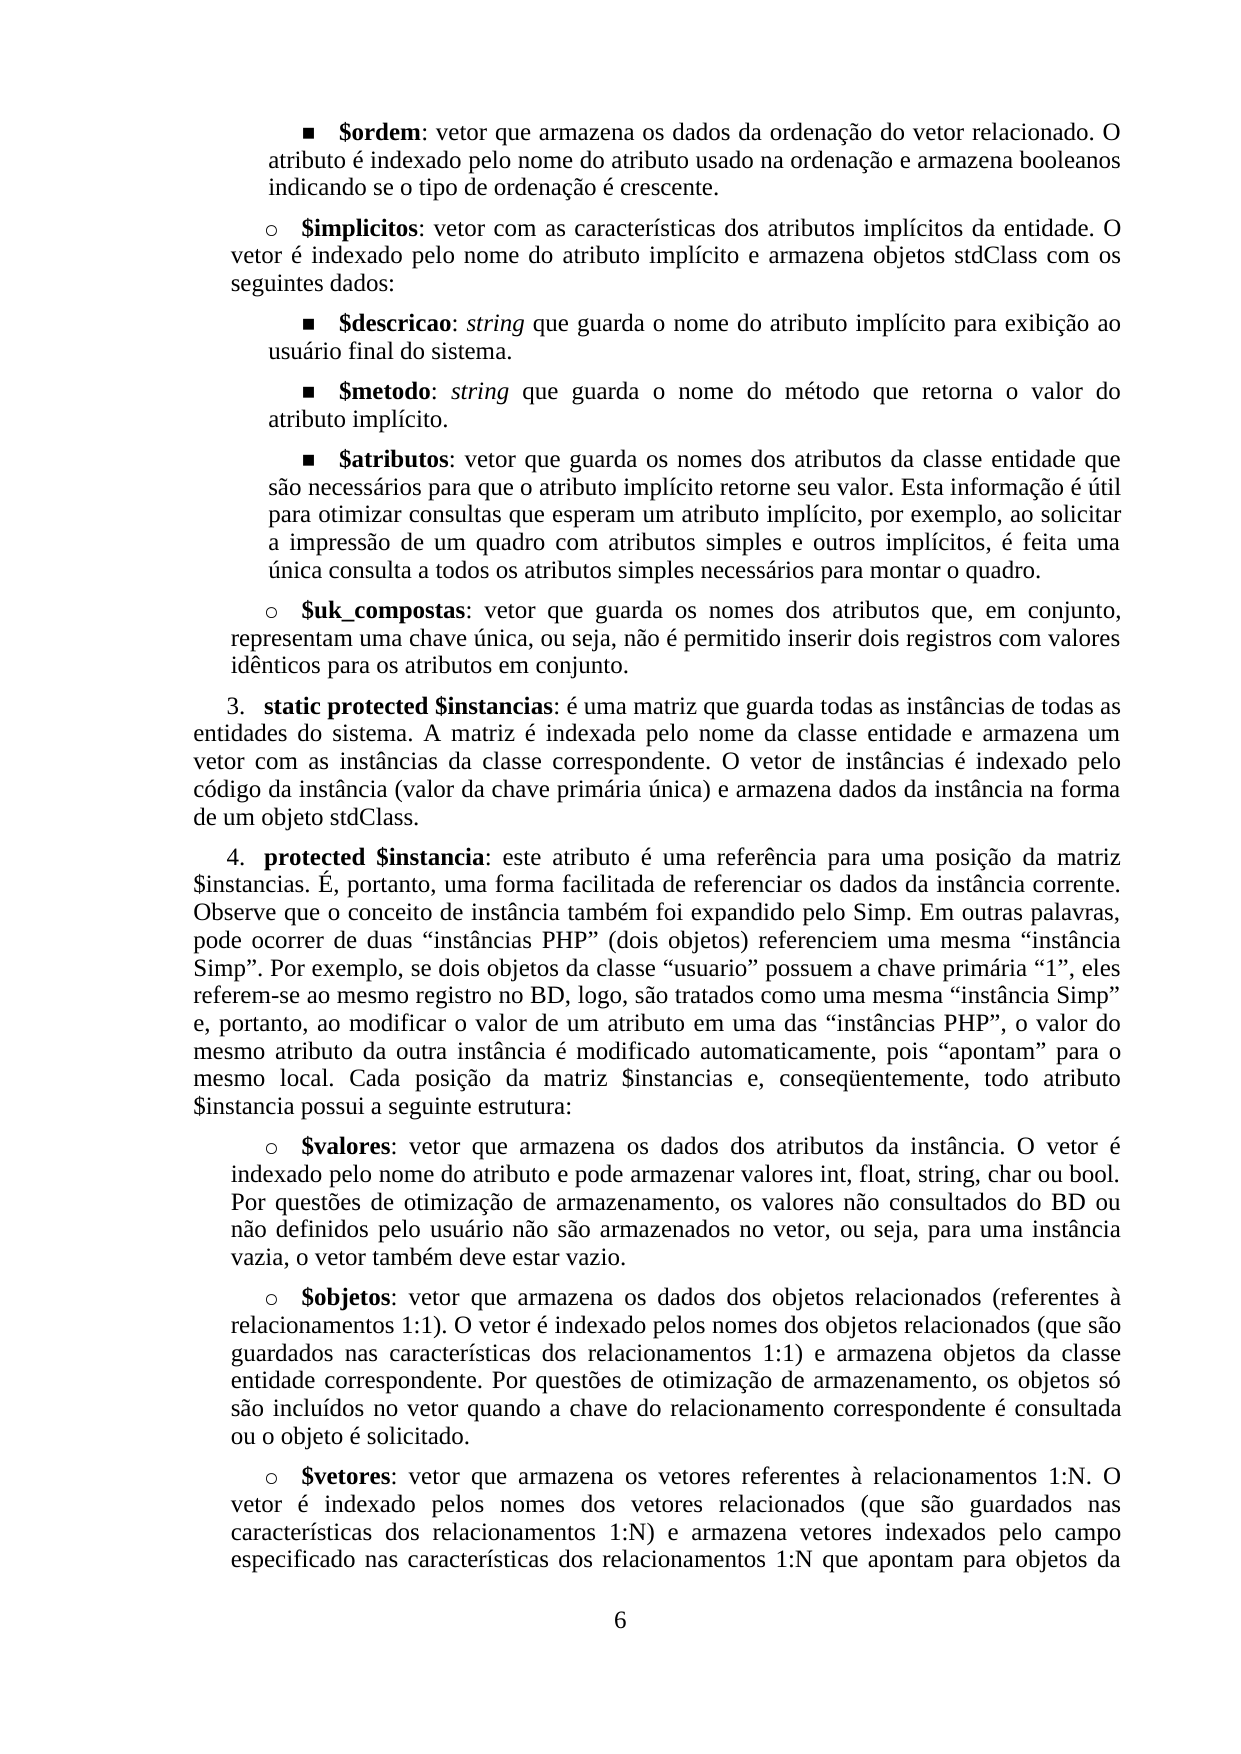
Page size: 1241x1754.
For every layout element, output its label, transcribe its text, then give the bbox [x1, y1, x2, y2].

list $descricao: string que guarda o nome do atributo implícito para exibição ao usuário final do sistema. [231, 309, 1122, 365]
list protected $instancia: este atributo é uma referência para uma posição da matriz $instancias. É, portanto, uma forma facilitada de referenciar os dados da instância corrente. Observe que o conceito de instância também foi expandido pelo Simp. Em outras palavras, pode ocorrer de duas “instâncias PHP” (dois objetos) referenciem uma mesma “instância Simp”. Por exemplo, se dois objetos da classe “usuario” possuem a chave primária “1”, eles referem-se ao mesmo registro no BD, logo, são tratados como uma mesma “instância Simp” e, portanto, ao modificar o valor de um atributo em uma das “instâncias PHP”, o valor do mesmo atributo da outra instância é modificado automaticamente, pois “apontam” para o mesmo local. Cada posição da matriz $instancias e, conseqüentemente, todo atributo $instancia possui a seguinte estrutura: [156, 843, 1122, 1120]
list $uk_compostas: vetor que guarda os nomes dos atributos que, em conjunto, representam uma chave única, ou seja, não é permitido inserir dois registros com valores idênticos para os atributos em conjunto. [193, 596, 1122, 679]
list $atributos: vetor que guarda os nomes dos atributos da classe entidade que são necessários para que o atributo implícito retorne seu valor. Esta informação é útil para otimizar consultas que esperam um atributo implícito, por exemplo, ao solicitar a impressão de um quadro com atributos simples e outros implícitos, é feita uma única consulta a todos os atributos simples necessários para montar o quadro. [231, 445, 1122, 584]
list $ordem: vetor que armazena os dados da ordenação do vetor relacionado. O atributo é indexado pelo nome do atributo usado na ordenação e armazena booleanos indicando se o tipo de ordenação é crescente. [231, 118, 1122, 201]
list $metodo: string que guarda o nome do método que retorna o valor do atributo implícito. [231, 377, 1122, 433]
list $objetos: vetor que armazena os dados dos objetos relacionados (referentes à relacionamentos 1:1). O vetor é indexado pelos nomes dos objetos relacionados (que são guardados nas características dos relacionamentos 1:1) e armazena objetos da classe entidade correspondente. Por questões de otimização de armazenamento, os objetos só são incluídos no vetor quando a chave do relacionamento correspondente é consultada ou o objeto é solicitado. [193, 1283, 1122, 1450]
list $vetores: vetor que armazena os vetores referentes à relacionamentos 1:N. O vetor é indexado pelos nomes dos vetores relacionados (que são guardados nas características dos relacionamentos 1:N) e armazena vetores indexados pelo campo especificado nas características dos relacionamentos 1:N que apontam para objetos da [193, 1462, 1122, 1573]
list static protected $instancias: é uma matriz que guarda todas as instâncias de todas as entidades do sistema. A matriz é indexada pelo nome da classe entidade e armazena um vetor com as instâncias da classe correspondente. O vetor de instâncias é indexado pelo código da instância (valor da chave primária única) e armazena dados da instância na forma de um objeto stdClass. [156, 692, 1122, 830]
list $implicitos: vetor com as características dos atributos implícitos da entidade. O vetor é indexado pelo nome do atributo implícito e armazena objetos stdClass com os seguintes dados: [193, 214, 1122, 297]
list $valores: vetor que armazena os dados dos atributos da instância. O vetor é indexado pelo nome do atributo e pode armazenar valores int, float, string, char ou bool. Por questões de otimização de armazenamento, os valores não consultados do BD ou não definidos pelo usuário não são armazenados no vetor, ou seja, para uma instância vazia, o vetor também deve estar vazio. [193, 1132, 1122, 1271]
